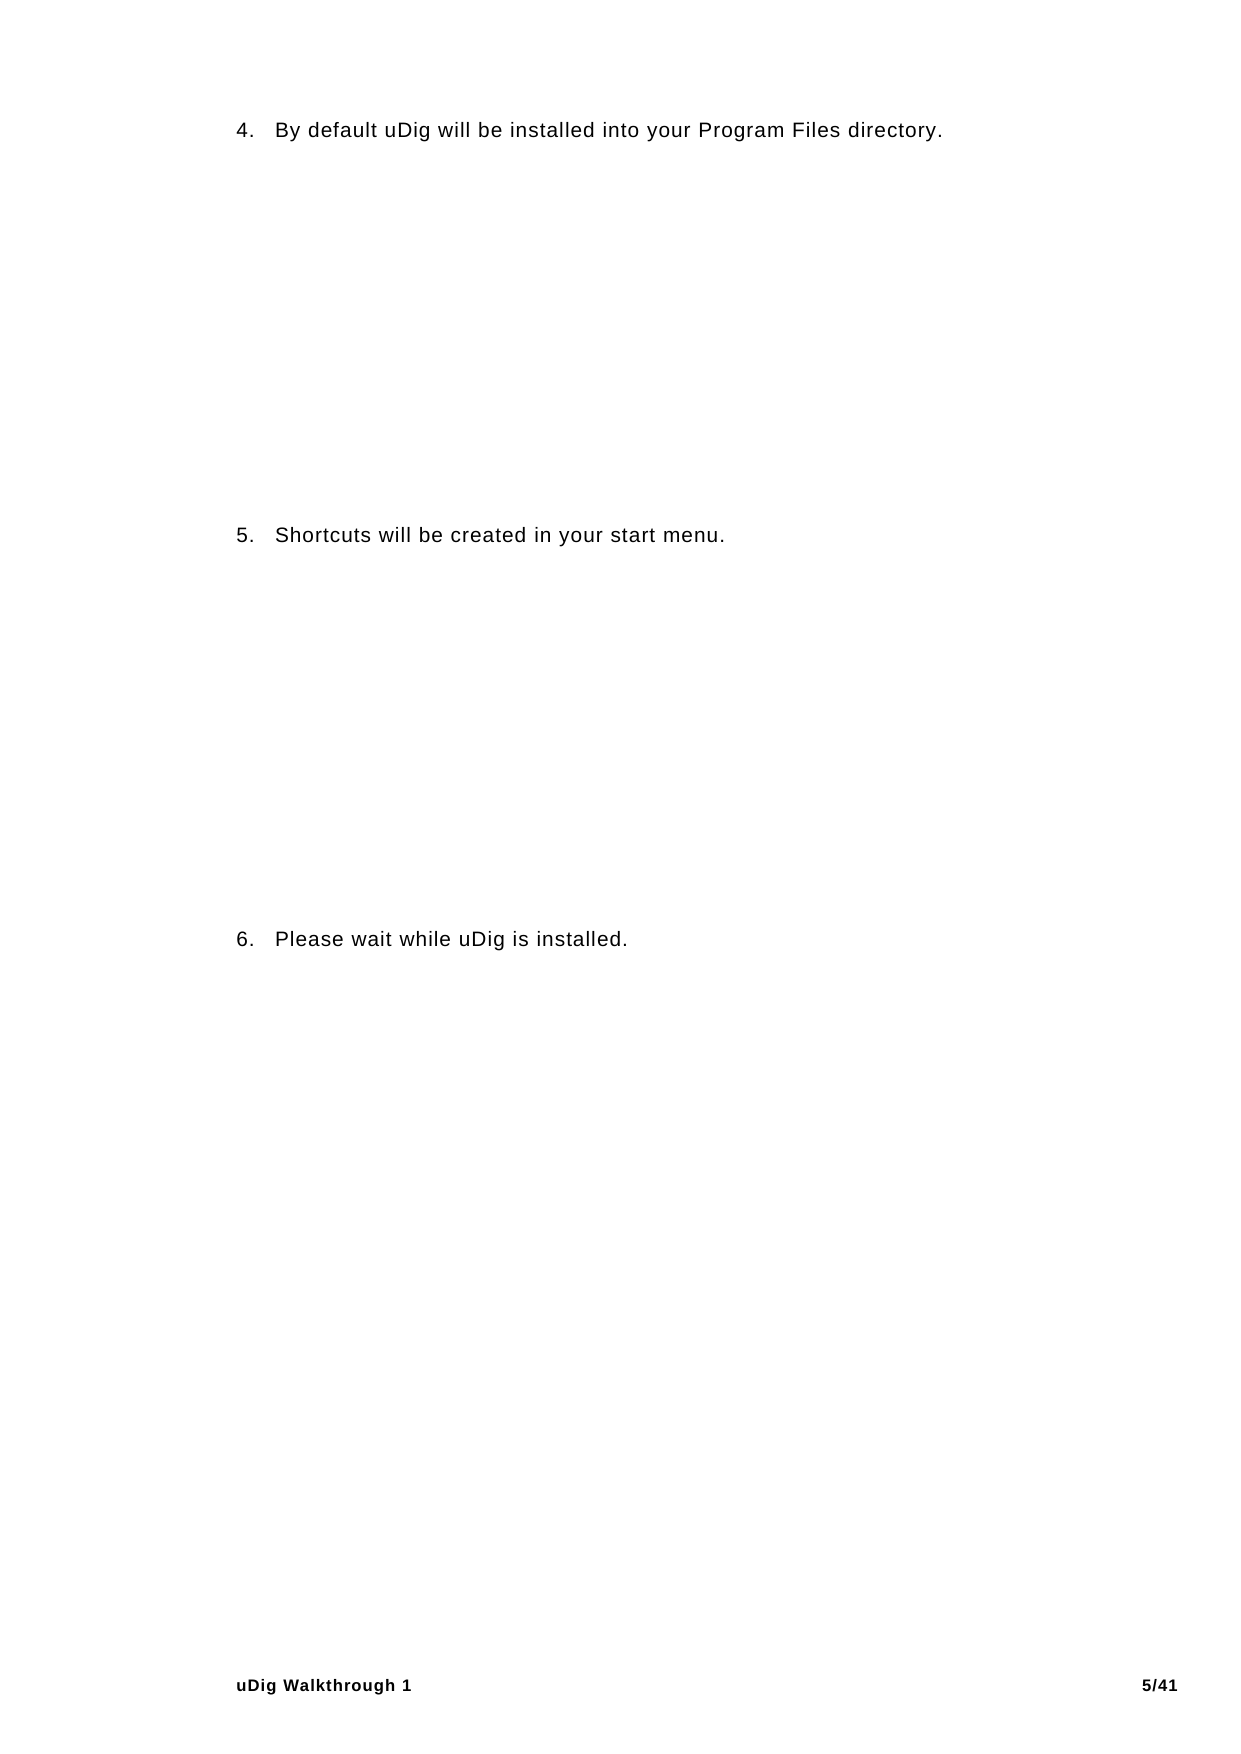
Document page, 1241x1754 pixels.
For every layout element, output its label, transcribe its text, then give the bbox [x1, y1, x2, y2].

list Please wait while uDig is installed. [236, 927, 1181, 1314]
list Shortcuts will be created in your start menu. [236, 522, 1181, 910]
list By default uDig will be installed into your Program Files directory. [236, 118, 1181, 506]
